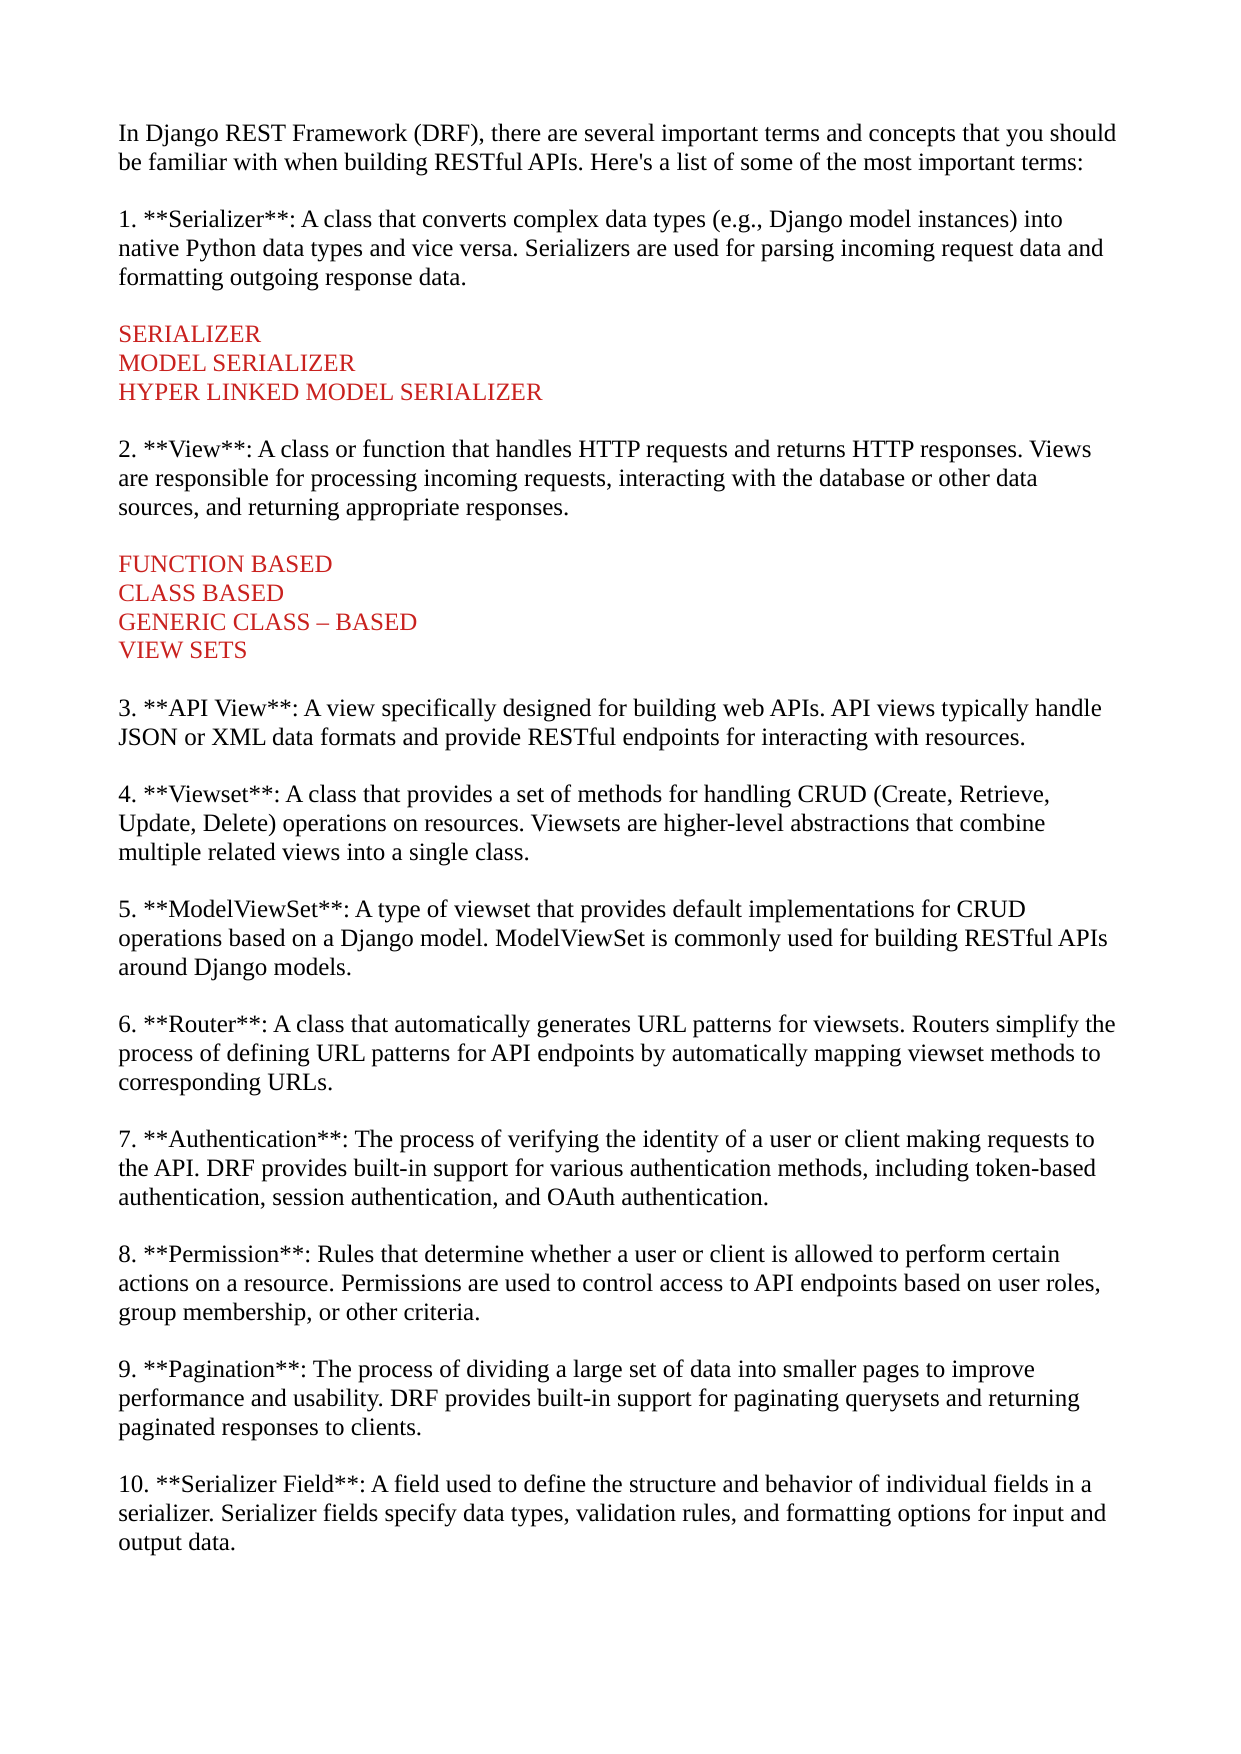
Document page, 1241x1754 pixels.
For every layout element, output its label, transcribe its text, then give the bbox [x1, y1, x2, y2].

text 4. **Viewset**: A class that provides a set of methods for handling CRUD (Create, Retrieve, Update, Delete) operations on resources. Viewsets are higher-level abstractions that combine multiple related views into a single class. [118, 779, 1122, 866]
text CLASS BASED [118, 578, 1122, 607]
text 5. **ModelViewSet**: A type of viewset that provides default implementations for CRUD operations based on a Django model. ModelViewSet is commonly used for building RESTful APIs around Django models. [118, 894, 1122, 981]
text FUNCTION BASED [118, 549, 1122, 578]
text 6. **Router**: A class that automatically generates URL patterns for viewsets. Routers simplify the process of defining URL patterns for API endpoints by automatically mapping viewset methods to corresponding URLs. [118, 1009, 1122, 1096]
text In Django REST Framework (DRF), there are several important terms and concepts that you should be familiar with when building RESTful APIs. Here's a list of some of the most important terms: [118, 118, 1122, 176]
text GENERIC CLASS – BASED [118, 607, 1122, 636]
text 8. **Permission**: Rules that determine whether a user or client is allowed to perform certain actions on a resource. Permissions are used to control access to API endpoints based on user roles, group membership, or other criteria. [118, 1239, 1122, 1326]
text 1. **Serializer**: A class that converts complex data types (e.g., Django model instances) into native Python data types and vice versa. Serializers are used for parsing incoming request data and formatting outgoing response data. [118, 204, 1122, 291]
text 7. **Authentication**: The process of verifying the identity of a user or client making requests to the API. DRF provides built-in support for various authentication methods, including token-based authentication, session authentication, and OAuth authentication. [118, 1124, 1122, 1211]
text VIEW SETS [118, 636, 1122, 664]
text HYPER LINKED MODEL SERIALIZER [118, 377, 1122, 406]
text MODEL SERIALIZER [118, 348, 1122, 377]
text 3. **API View**: A view specifically designed for building web APIs. API views typically handle JSON or XML data formats and provide RESTful endpoints for interacting with resources. [118, 693, 1122, 751]
text 10. **Serializer Field**: A field used to define the structure and behavior of individual fields in a serializer. Serializer fields specify data types, validation rules, and formatting options for input and output data. [118, 1469, 1122, 1556]
text 9. **Pagination**: The process of dividing a large set of data into smaller pages to improve performance and usability. DRF provides built-in support for paginating querysets and returning paginated responses to clients. [118, 1354, 1122, 1441]
text SERIALIZER [118, 319, 1122, 348]
text 2. **View**: A class or function that handles HTTP requests and returns HTTP responses. Views are responsible for processing incoming requests, interacting with the database or other data sources, and returning appropriate responses. [118, 434, 1122, 521]
